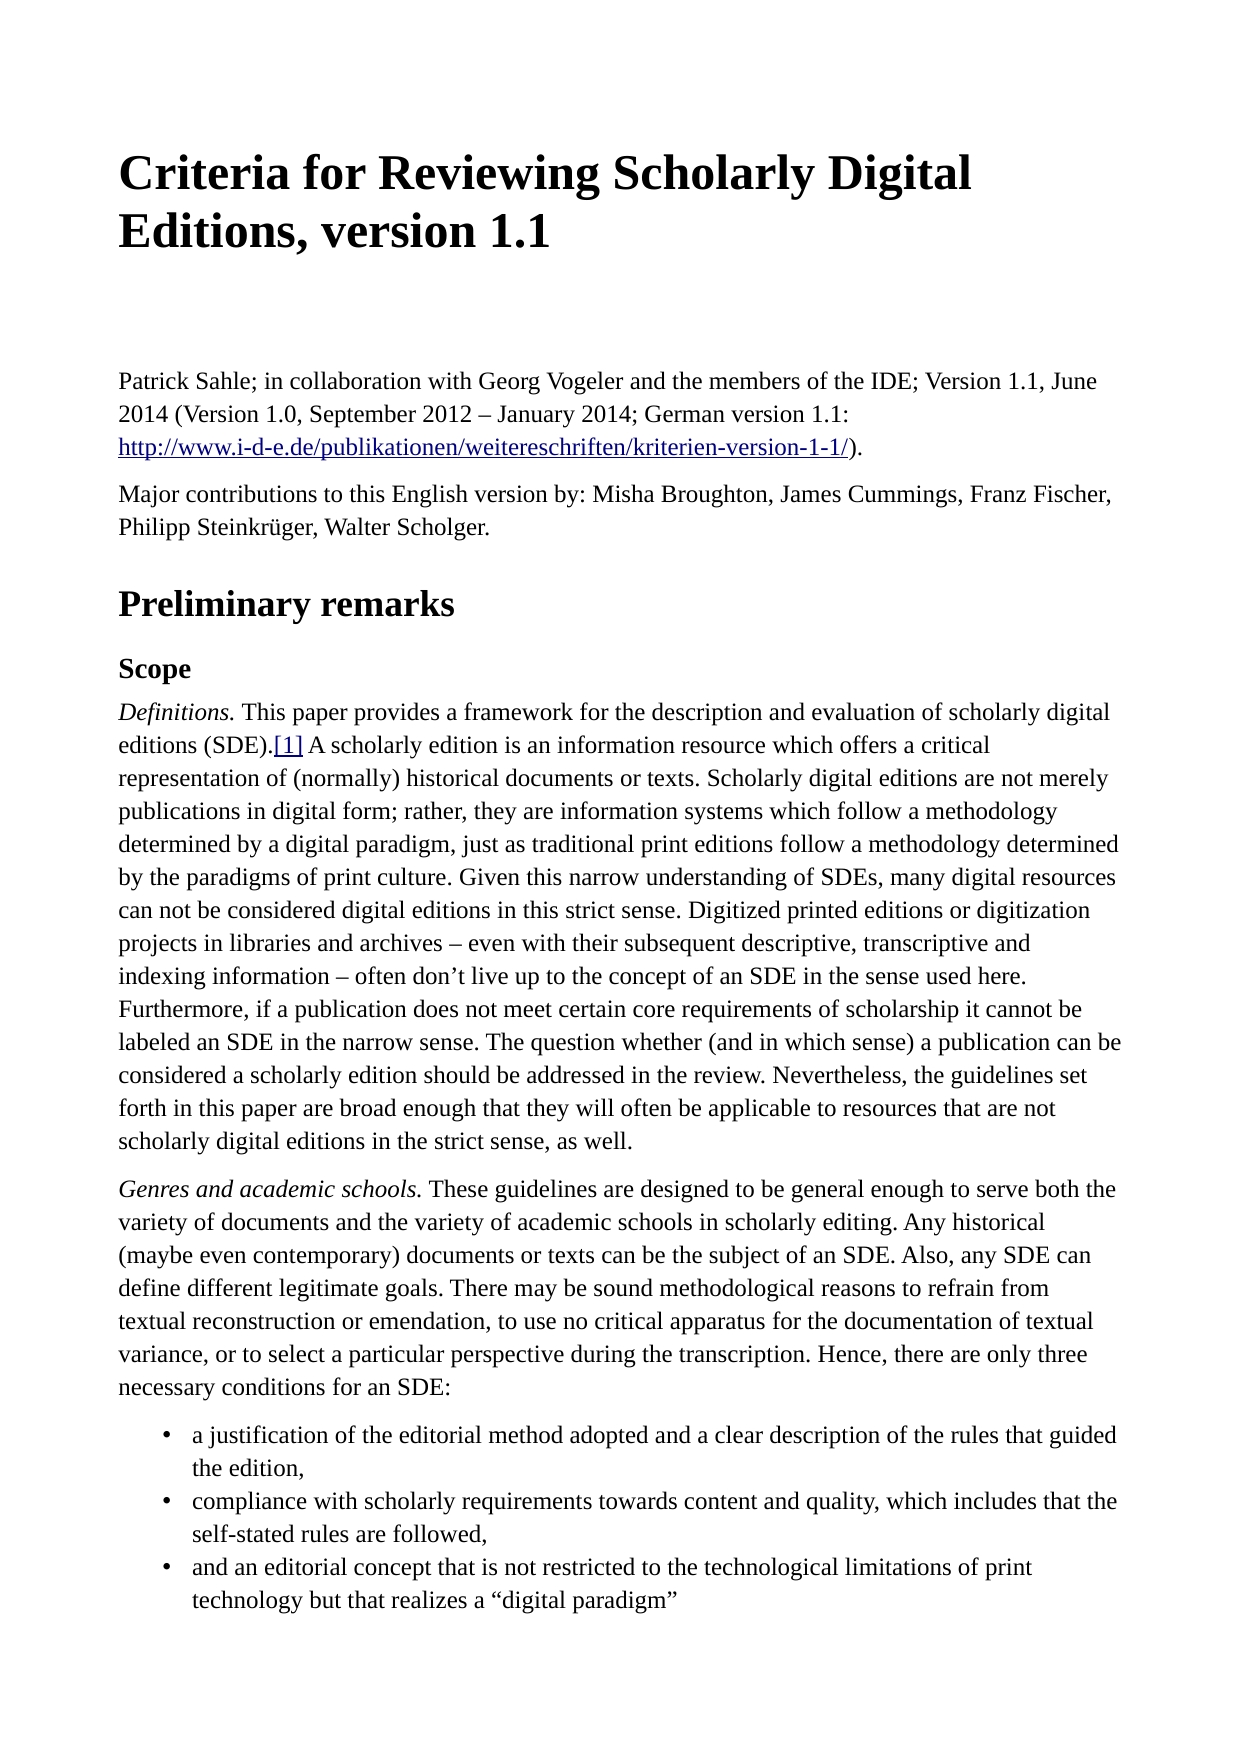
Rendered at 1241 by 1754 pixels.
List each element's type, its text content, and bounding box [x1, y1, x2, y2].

subtitle Scope [118, 651, 1122, 685]
subtitle Criteria for Reviewing Scholarly Digital Editions, version 1.1 [118, 143, 1122, 258]
list compliance with scholarly requirements towards content and quality, which includes that the self-stated rules are followed, [162, 1486, 1122, 1548]
text Definitions. This paper provides a framework for the description and evaluation of scholarly digital editions (SDE).[1] A scholarly edition is an information resource which offers a critical representation of (normally) historical documents or texts. Scholarly digital editions are not merely publications in digital form; rather, they are information systems which follow a methodology determined by a digital paradigm, just as traditional print editions follow a methodology determined by the paradigms of print culture. Given this narrow understanding of SDEs, many digital resources can not be considered digital editions in this strict sense. Digitized printed editions or digitization projects in libraries and archives – even with their subsequent descriptive, transcriptive and indexing information – often don’t live up to the concept of an SDE in the sense used here. Furthermore, if a publication does not meet certain core requirements of scholarship it cannot be labeled an SDE in the narrow sense. The question whether (and in which sense) a publication can be considered a scholarly edition should be addressed in the review. Nevertheless, the guidelines set forth in this paper are broad enough that they will often be applicable to resources that are not scholarly digital editions in the strict sense, as well. [118, 697, 1122, 1155]
list and an editorial concept that is not restricted to the technological limitations of print technology but that realizes a “digital paradigm” [162, 1552, 1122, 1614]
text Genres and academic schools. These guidelines are designed to be general enough to serve both the variety of documents and the variety of academic schools in scholarly editing. Any historical (maybe even contemporary) documents or texts can be the subject of an SDE. Also, any SDE can define different legitimate goals. There may be sound methodological reasons to refrain from textual reconstruction or emendation, to use no critical apparatus for the documentation of textual variance, or to select a particular perspective during the transcription. Hence, there are only three necessary conditions for an SDE: [118, 1174, 1122, 1401]
text Major contributions to this English version by: Misha Broughton, James Cummings, Franz Fischer, Philipp Steinkrüger, Walter Scholger. [118, 479, 1122, 541]
subtitle Preliminary remarks [118, 581, 1122, 624]
text Patrick Sahle; in collaboration with Georg Vogeler and the members of the IDE; Version 1.1, June 2014 (Version 1.0, September 2012 – January 2014; German version 1.1: http://www.i-d-e.de/publikationen/weitereschriften/kriterien-version-1-1/). [118, 366, 1122, 461]
list a justification of the editorial method adopted and a clear description of the rules that guided the edition, [162, 1420, 1122, 1482]
